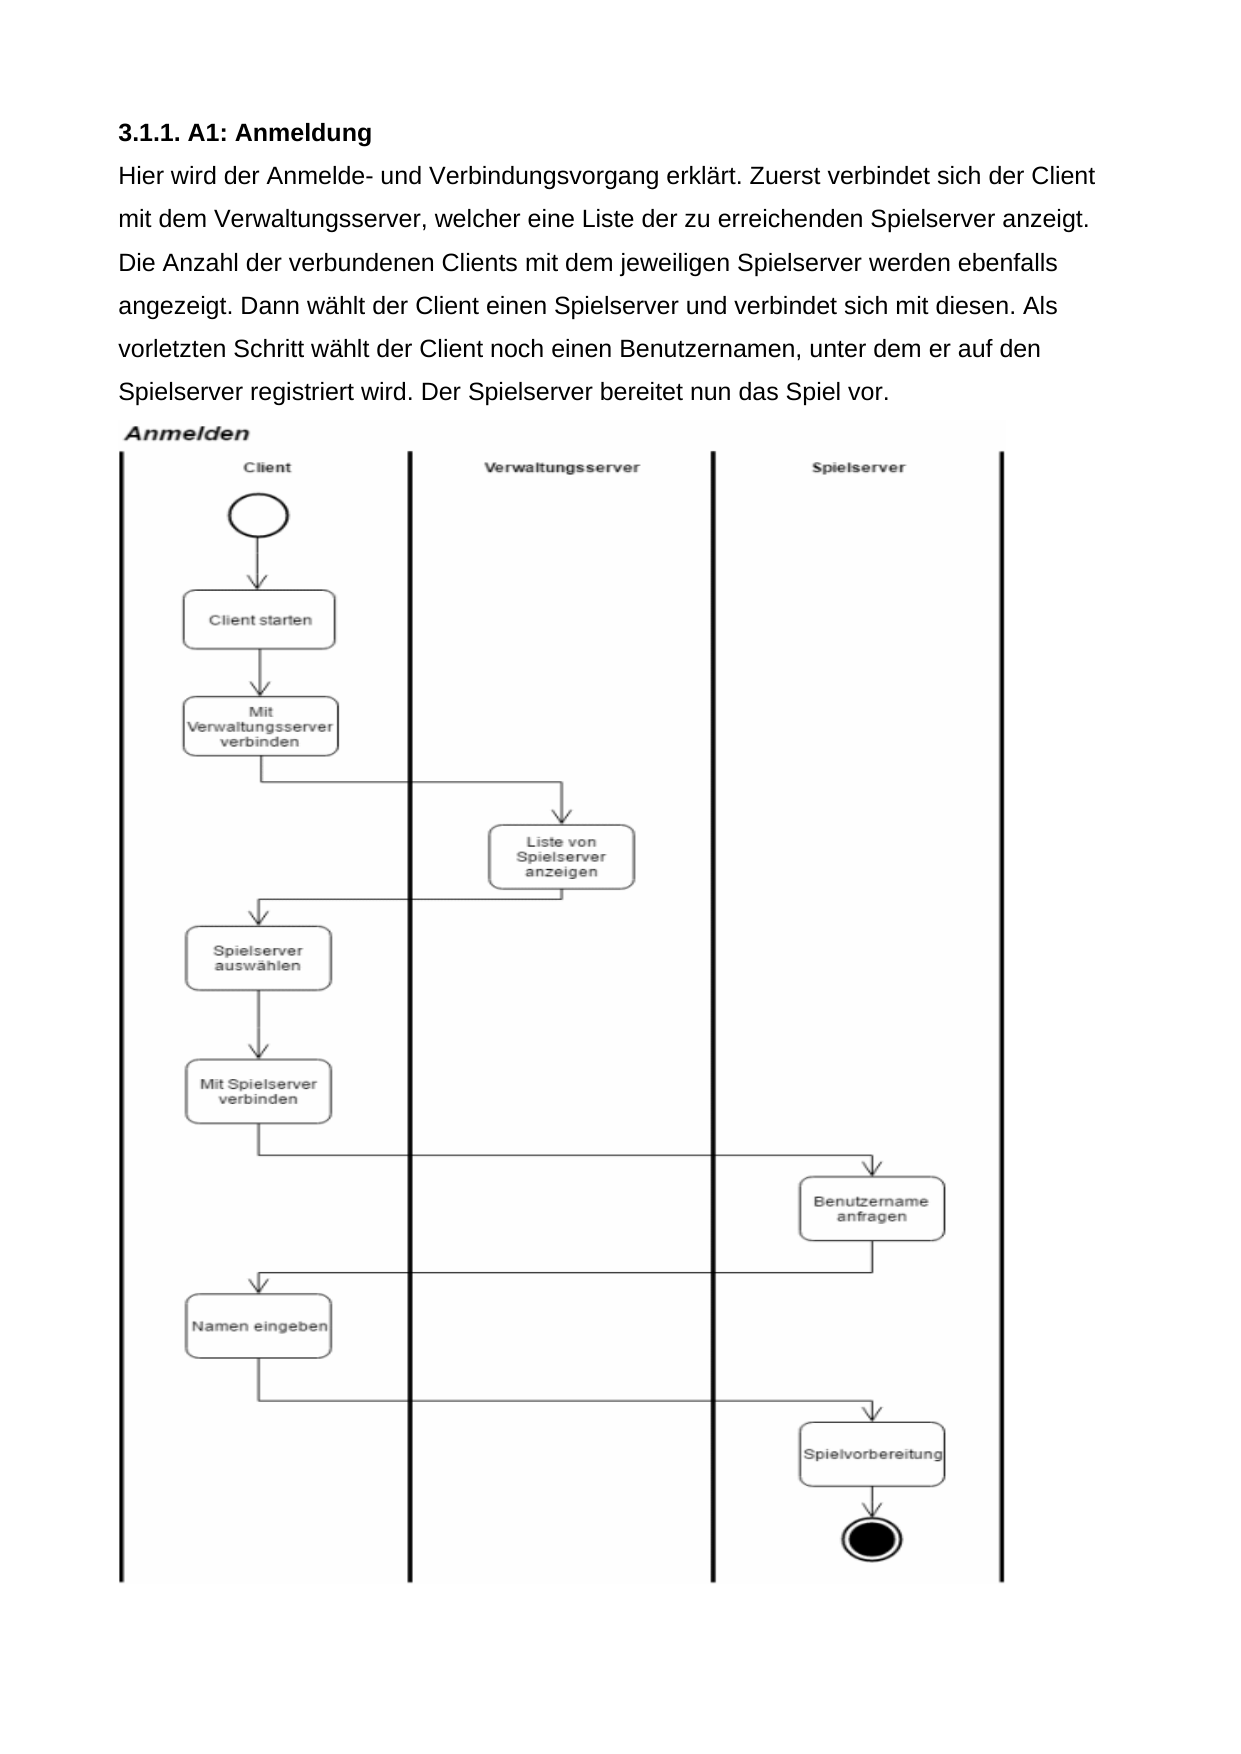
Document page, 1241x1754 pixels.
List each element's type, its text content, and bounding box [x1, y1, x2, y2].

text 3.1.1. A1: Anmeldung [118, 118, 1122, 147]
text Hier wird der Anmelde- und Verbindungsvorgang erklärt. Zuerst verbindet sich der Client mit dem Verwaltungsserver, welcher eine Liste der zu erreichenden Spielserver anzeigt. Die Anzahl der verbundenen Clients mit dem jeweiligen Spielserver werden ebenfalls angezeigt. Dann wählt der Client einen Spielserver und verbindet sich mit diesen. Als vorletzten Schritt wählt der Client noch einen Benutzernamen, unter dem er auf den Spielserver registriert wird. Der Spielserver bereitet nun das Spiel vor. [118, 161, 1122, 406]
